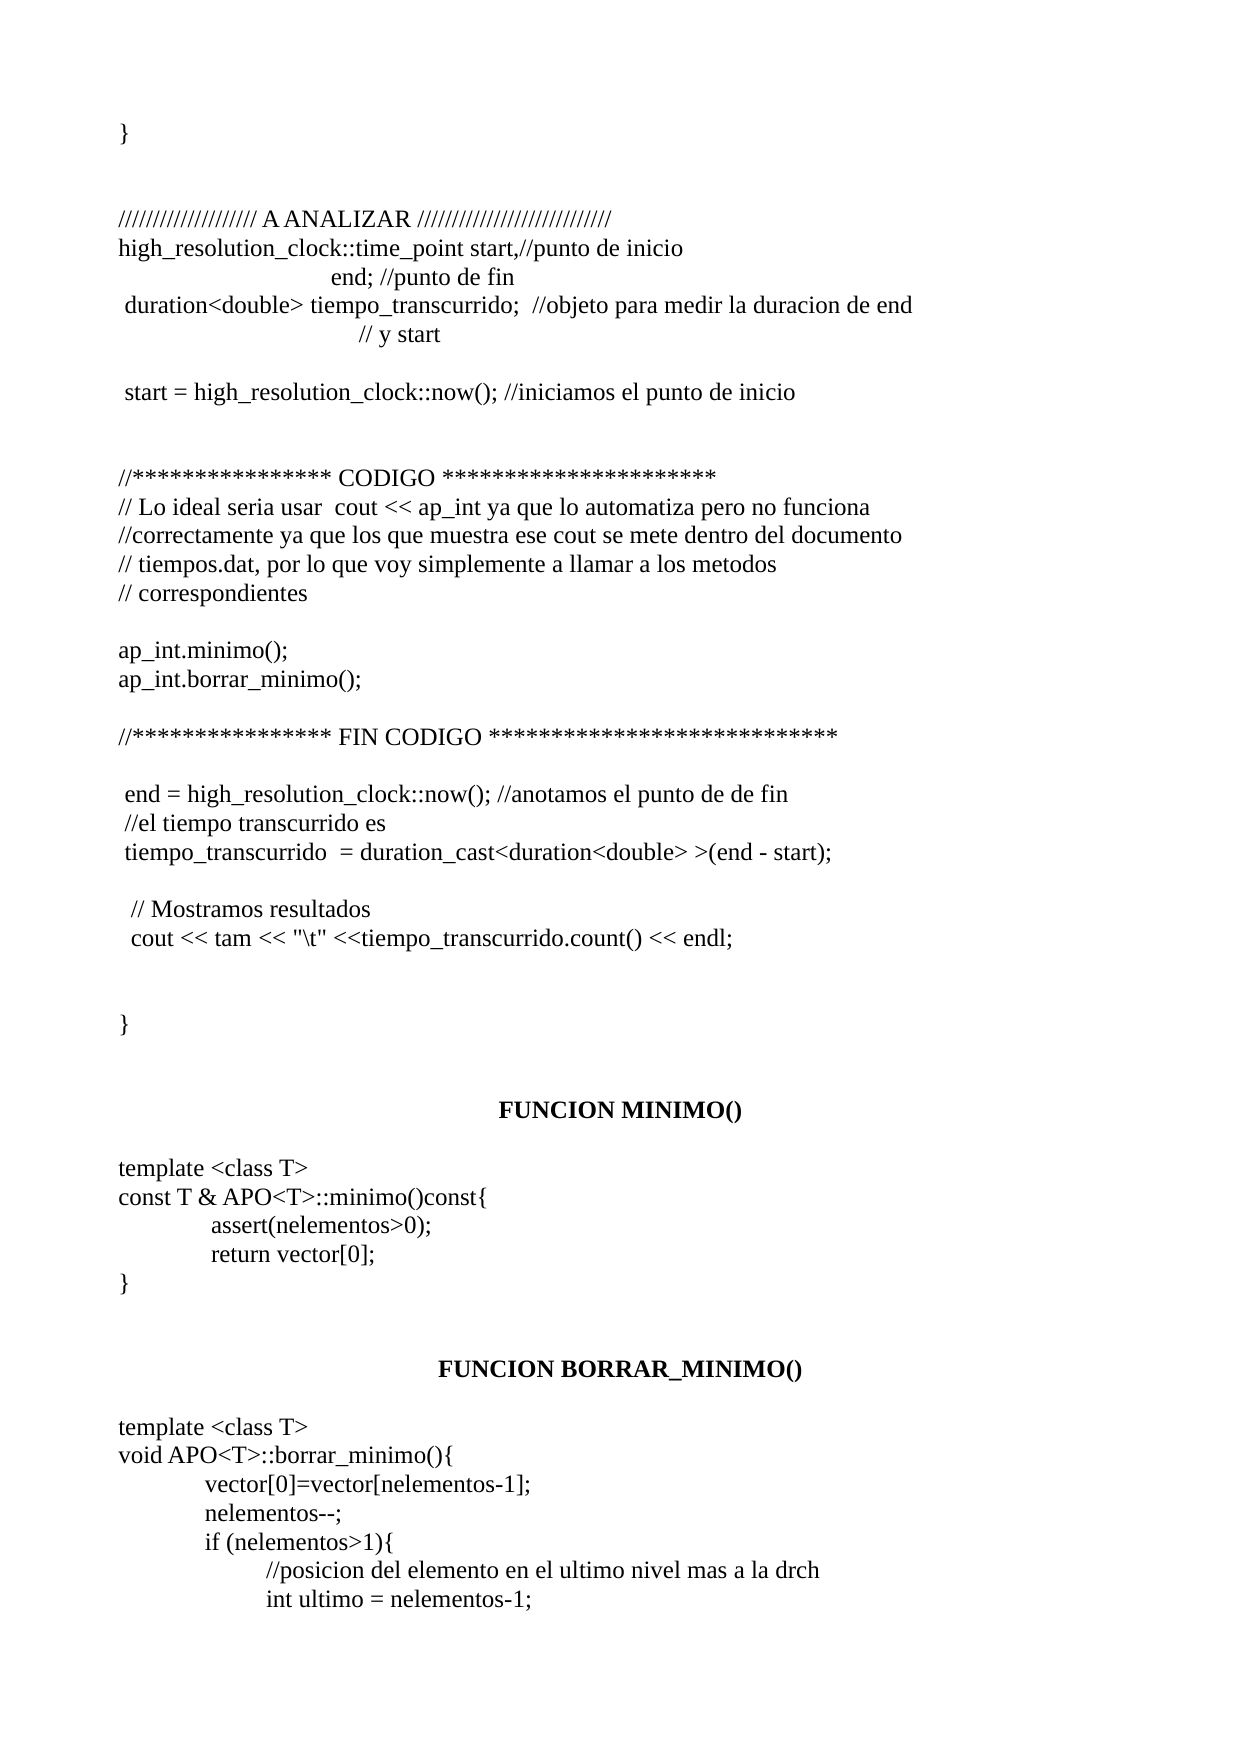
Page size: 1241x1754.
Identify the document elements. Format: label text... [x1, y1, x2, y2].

text cout << tam << "\t" <<tiempo_transcurrido.count() << endl; [118, 923, 1122, 952]
text nelementos--; [118, 1498, 1122, 1527]
text end; //punto de fin [118, 262, 1122, 291]
text //posicion del elemento en el ultimo nivel mas a la drch [118, 1556, 1122, 1584]
text vector[0]=vector[nelementos-1]; [118, 1469, 1122, 1498]
text FUNCION BORRAR_MINIMO() [118, 1354, 1122, 1383]
text end = high_resolution_clock::now(); //anotamos el punto de de fin [118, 779, 1122, 808]
text } [118, 118, 1122, 147]
text //**************** CODIGO ********************** [118, 463, 1122, 492]
text // correspondientes [118, 578, 1122, 607]
text template <class T> [118, 1153, 1122, 1182]
text void APO<T>::borrar_minimo(){ [118, 1441, 1122, 1469]
text if (nelementos>1){ [118, 1527, 1122, 1556]
text ap_int.minimo(); [118, 636, 1122, 664]
text high_resolution_clock::time_point start,//punto de inicio [118, 233, 1122, 262]
text // Lo ideal seria usar cout << ap_int ya que lo automatiza pero no funciona [118, 492, 1122, 521]
text } [118, 1268, 1122, 1297]
text template <class T> [118, 1412, 1122, 1441]
text //correctamente ya que los que muestra ese cout se mete dentro del documento [118, 521, 1122, 549]
text // Mostramos resultados [118, 894, 1122, 923]
text ap_int.borrar_minimo(); [118, 664, 1122, 693]
text //////////////////// A ANALIZAR //////////////////////////// [118, 204, 1122, 233]
text int ultimo = nelementos-1; [118, 1584, 1122, 1613]
text const T & APO<T>::minimo()const{ [118, 1182, 1122, 1211]
text start = high_resolution_clock::now(); //iniciamos el punto de inicio [118, 377, 1122, 406]
text // tiempos.dat, por lo que voy simplemente a llamar a los metodos [118, 549, 1122, 578]
text assert(nelementos>0); [118, 1211, 1122, 1239]
text } [118, 1009, 1122, 1038]
text //el tiempo transcurrido es [118, 808, 1122, 837]
text //**************** FIN CODIGO **************************** [118, 722, 1122, 751]
text FUNCION MINIMO() [118, 1096, 1122, 1124]
text tiempo_transcurrido = duration_cast<duration<double> >(end - start); [118, 837, 1122, 866]
text return vector[0]; [118, 1239, 1122, 1268]
text duration<double> tiempo_transcurrido; //objeto para medir la duracion de end // y start [118, 291, 1122, 348]
